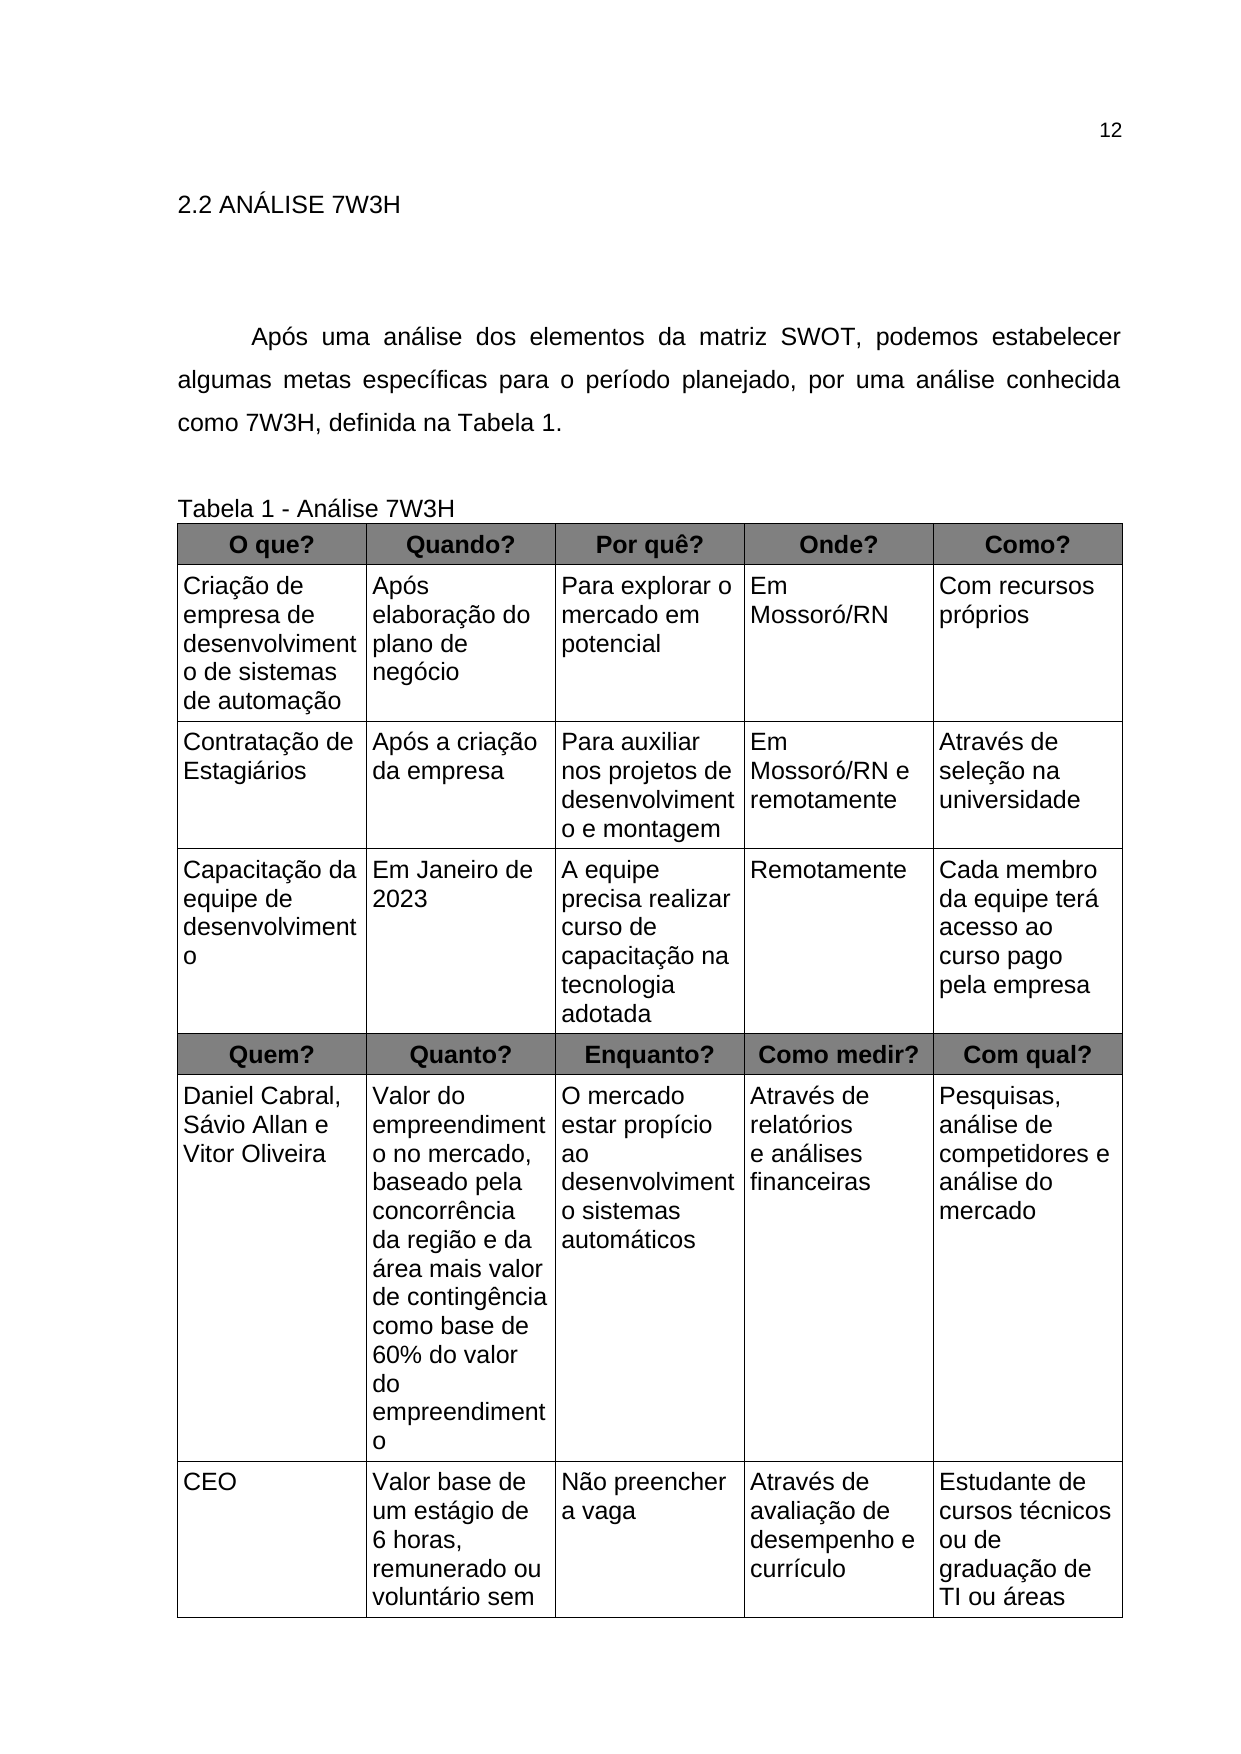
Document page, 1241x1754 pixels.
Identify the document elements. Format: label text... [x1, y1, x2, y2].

table_cell Através de seleção na universidade [934, 722, 1122, 848]
table_cell Criação de empresa de desenvolvimento de sistemas de automação [178, 565, 366, 721]
table_cell Pesquisas, análise de competidores e análise do mercado [934, 1075, 1122, 1461]
table_cell A equipe precisa realizar curso de capacitação na tecnologia adotada [556, 849, 744, 1033]
table_cell Capacitação da equipe de desenvolvimento [178, 849, 366, 1033]
table_cell Quanto? [367, 1034, 555, 1074]
table_cell Não preencher a vaga [556, 1462, 744, 1617]
subtitle Análise 7W3H [177, 190, 1122, 219]
table_cell Com recursos próprios [934, 565, 1122, 721]
table_cell Enquanto? [556, 1034, 744, 1074]
table_cell CEO [178, 1462, 366, 1617]
table_cell Daniel Cabral, Sávio Allan e Vitor Oliveira [178, 1075, 366, 1461]
table_cell Para explorar o mercado em potencial [556, 565, 744, 721]
table_cell O mercado estar propício ao desenvolvimento sistemas automáticos [556, 1075, 744, 1461]
text Após uma análise dos elementos da matriz SWOT, podemos estabelecer algumas metas específicas para o período planejado, por uma análise conhecida como 7W3H, definida na Tabela 1. [177, 322, 1122, 437]
table_cell Através de relatórios e análises financeiras [745, 1075, 933, 1461]
table_header O que? [178, 524, 366, 564]
table_cell Após a criação da empresa [367, 722, 555, 848]
table_cell Valor do empreendimento no mercado, baseado pela concorrência da região e da área mais valor de contingência como base de 60% do valor do empreendimento [367, 1075, 555, 1461]
table_cell Em Mossoró/RN [745, 565, 933, 721]
table_cell Contratação de Estagiários [178, 722, 366, 848]
table_cell Para auxiliar nos projetos de desenvolvimento e montagem [556, 722, 744, 848]
table_cell Em Mossoró/RN e remotamente [745, 722, 933, 848]
table_cell Valor base de um estágio de 6 horas, remunerado ou voluntário sem [367, 1462, 555, 1617]
table_cell Através de avaliação de desempenho e currículo [745, 1462, 933, 1617]
table_cell Em Janeiro de 2023 [367, 849, 555, 1033]
table_header Por quê? [556, 524, 744, 564]
table_cell Quem? [178, 1034, 366, 1074]
table_cell Após elaboração do plano de negócio [367, 565, 555, 721]
table_header Onde? [745, 524, 933, 564]
table_cell Remotamente [745, 849, 933, 1033]
text Tabela 1 - Análise 7W3H [177, 494, 1122, 523]
table_cell Com qual? [934, 1034, 1122, 1074]
table_cell Cada membro da equipe terá acesso ao curso pago pela empresa [934, 849, 1122, 1033]
table_cell Estudante de cursos técnicos ou de graduação de TI ou áreas [934, 1462, 1122, 1617]
table_header Como? [934, 524, 1122, 564]
table_header Quando? [367, 524, 555, 564]
table_cell Como medir? [745, 1034, 933, 1074]
